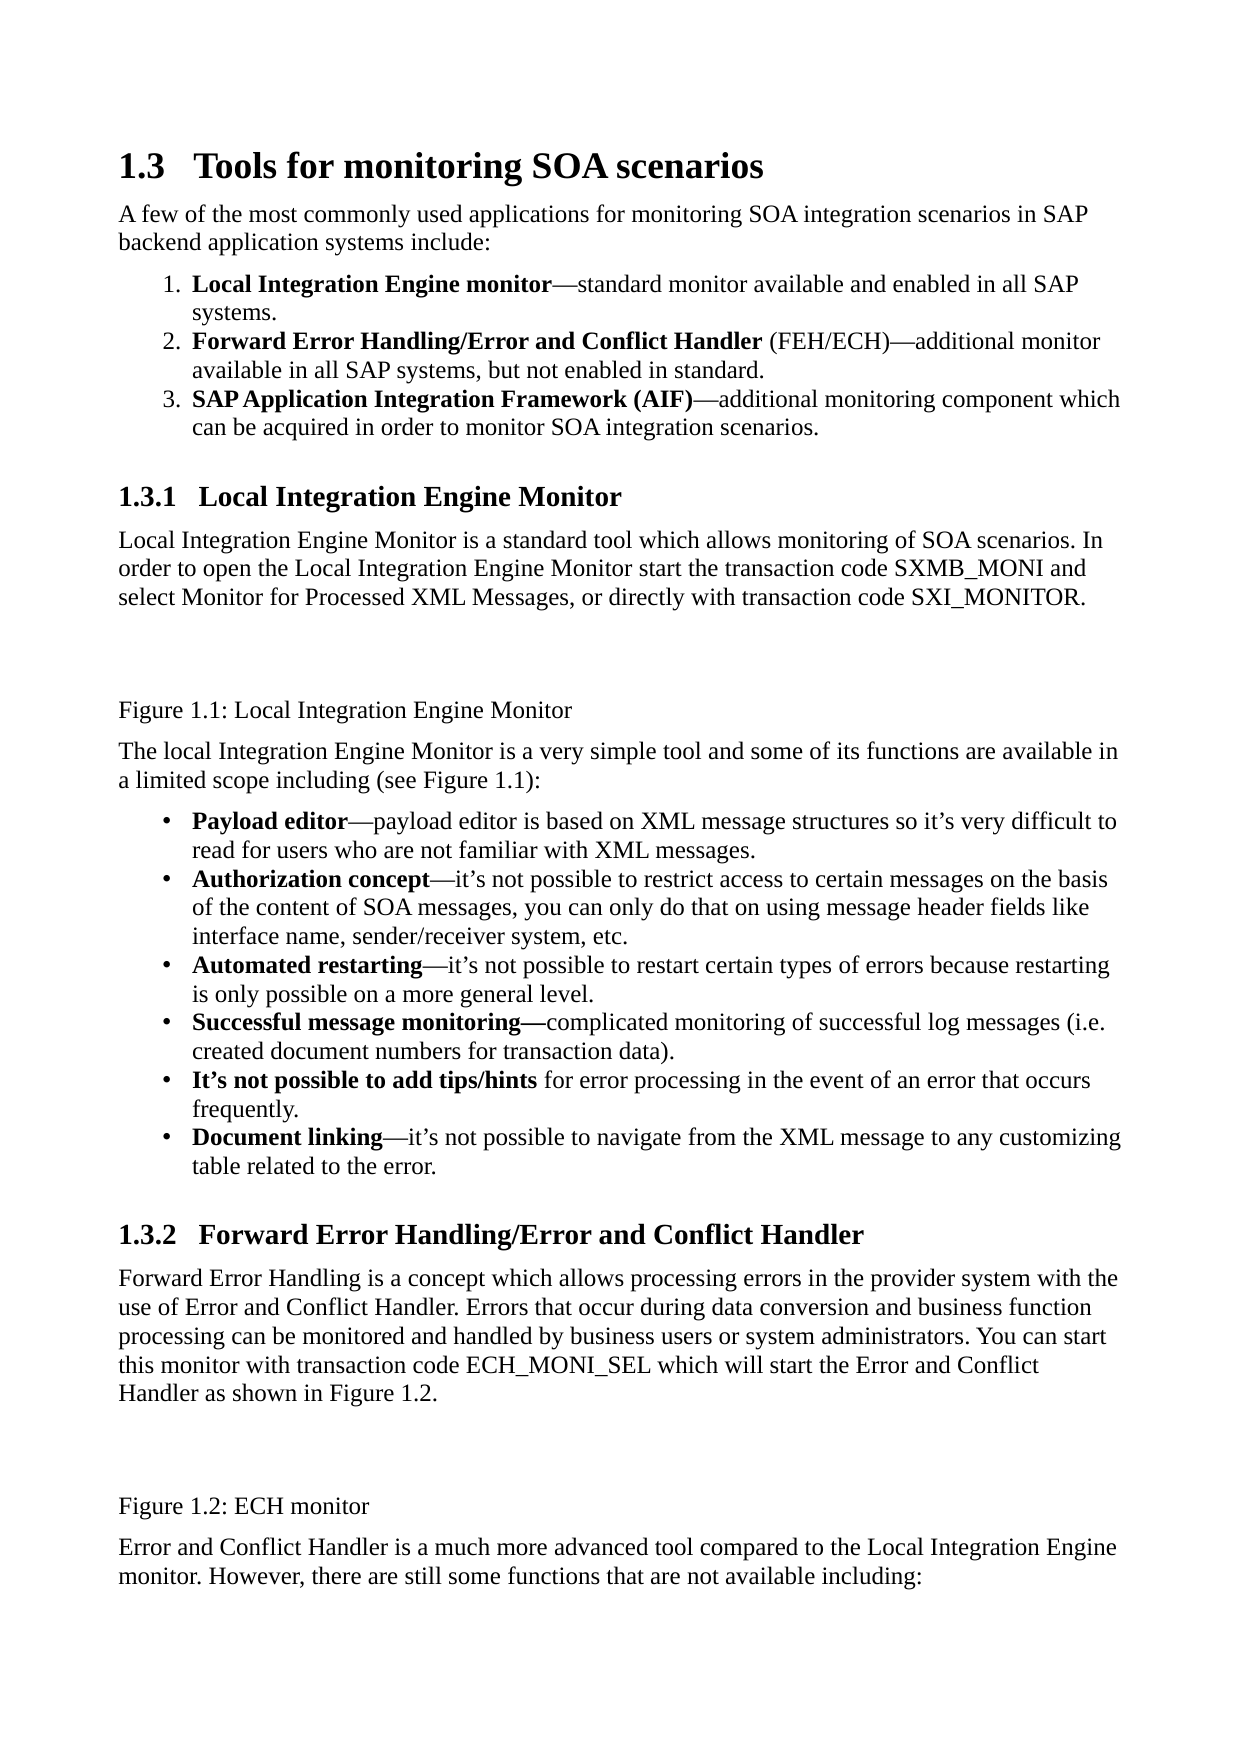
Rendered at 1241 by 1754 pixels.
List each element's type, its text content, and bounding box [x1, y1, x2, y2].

subtitle 1.3.2 Forward Error Handling/Error and Conflict Handler [118, 1217, 1122, 1251]
list Document linking—it’s not possible to navigate from the XML message to any customizing table related to the error. [162, 1122, 1122, 1180]
text Forward Error Handling is a concept which allows processing errors in the provider system with the use of Error and Conflict Handler. Errors that occur during data conversion and business function processing can be monitored and handled by business users or system administrators. You can start this monitor with transaction code ECH_MONI_SEL which will start the Error and Conflict Handler as shown in Figure 1.2. [118, 1263, 1122, 1407]
text Figure 1.2: ECH monitor [118, 1491, 1122, 1520]
subtitle 1.3.1 Local Integration Engine Monitor [118, 479, 1122, 512]
list SAP Application Integration Framework (AIF)—additional monitoring component which can be acquired in order to monitor SOA integration scenarios. [162, 384, 1122, 441]
text The local Integration Engine Monitor is a very simple tool and some of its functions are available in a limited scope including (see Figure 1.1): [118, 736, 1122, 794]
text Local Integration Engine Monitor is a standard tool which allows monitoring of SOA scenarios. In order to open the Local Integration Engine Monitor start the transaction code SXMB_MONI and select Monitor for Processed XML Messages, or directly with transaction code SXI_MONITOR. [118, 525, 1122, 611]
text A few of the most commonly used applications for monitoring SOA integration scenarios in SAP backend application systems include: [118, 199, 1122, 256]
list Authorization concept—it’s not possible to restrict access to certain messages on the basis of the content of SOA messages, you can only do that on using message header fields like interface name, sender/receiver system, etc. [162, 864, 1122, 950]
list Successful message monitoring—complicated monitoring of successful log messages (i.e. created document numbers for transaction data). [162, 1007, 1122, 1065]
list Local Integration Engine monitor—standard monitor available and enabled in all SAP systems. [162, 269, 1122, 326]
list Payload editor—payload editor is based on XML message structures so it’s very difficult to read for users who are not familiar with XML messages. [162, 806, 1122, 864]
list Forward Error Handling/Error and Conflict Handler (FEH/ECH)—additional monitor available in all SAP systems, but not enabled in standard. [162, 326, 1122, 384]
subtitle 1.3 Tools for monitoring SOA scenarios [118, 143, 1122, 186]
text Figure 1.1: Local Integration Engine Monitor [118, 695, 1122, 724]
text Error and Conflict Handler is a much more advanced tool compared to the Local Integration Engine monitor. However, there are still some functions that are not available including: [118, 1532, 1122, 1590]
list Automated restarting—it’s not possible to restart certain types of errors because restarting is only possible on a more general level. [162, 950, 1122, 1007]
list It’s not possible to add tips/hints for error processing in the event of an error that occurs frequently. [162, 1065, 1122, 1122]
